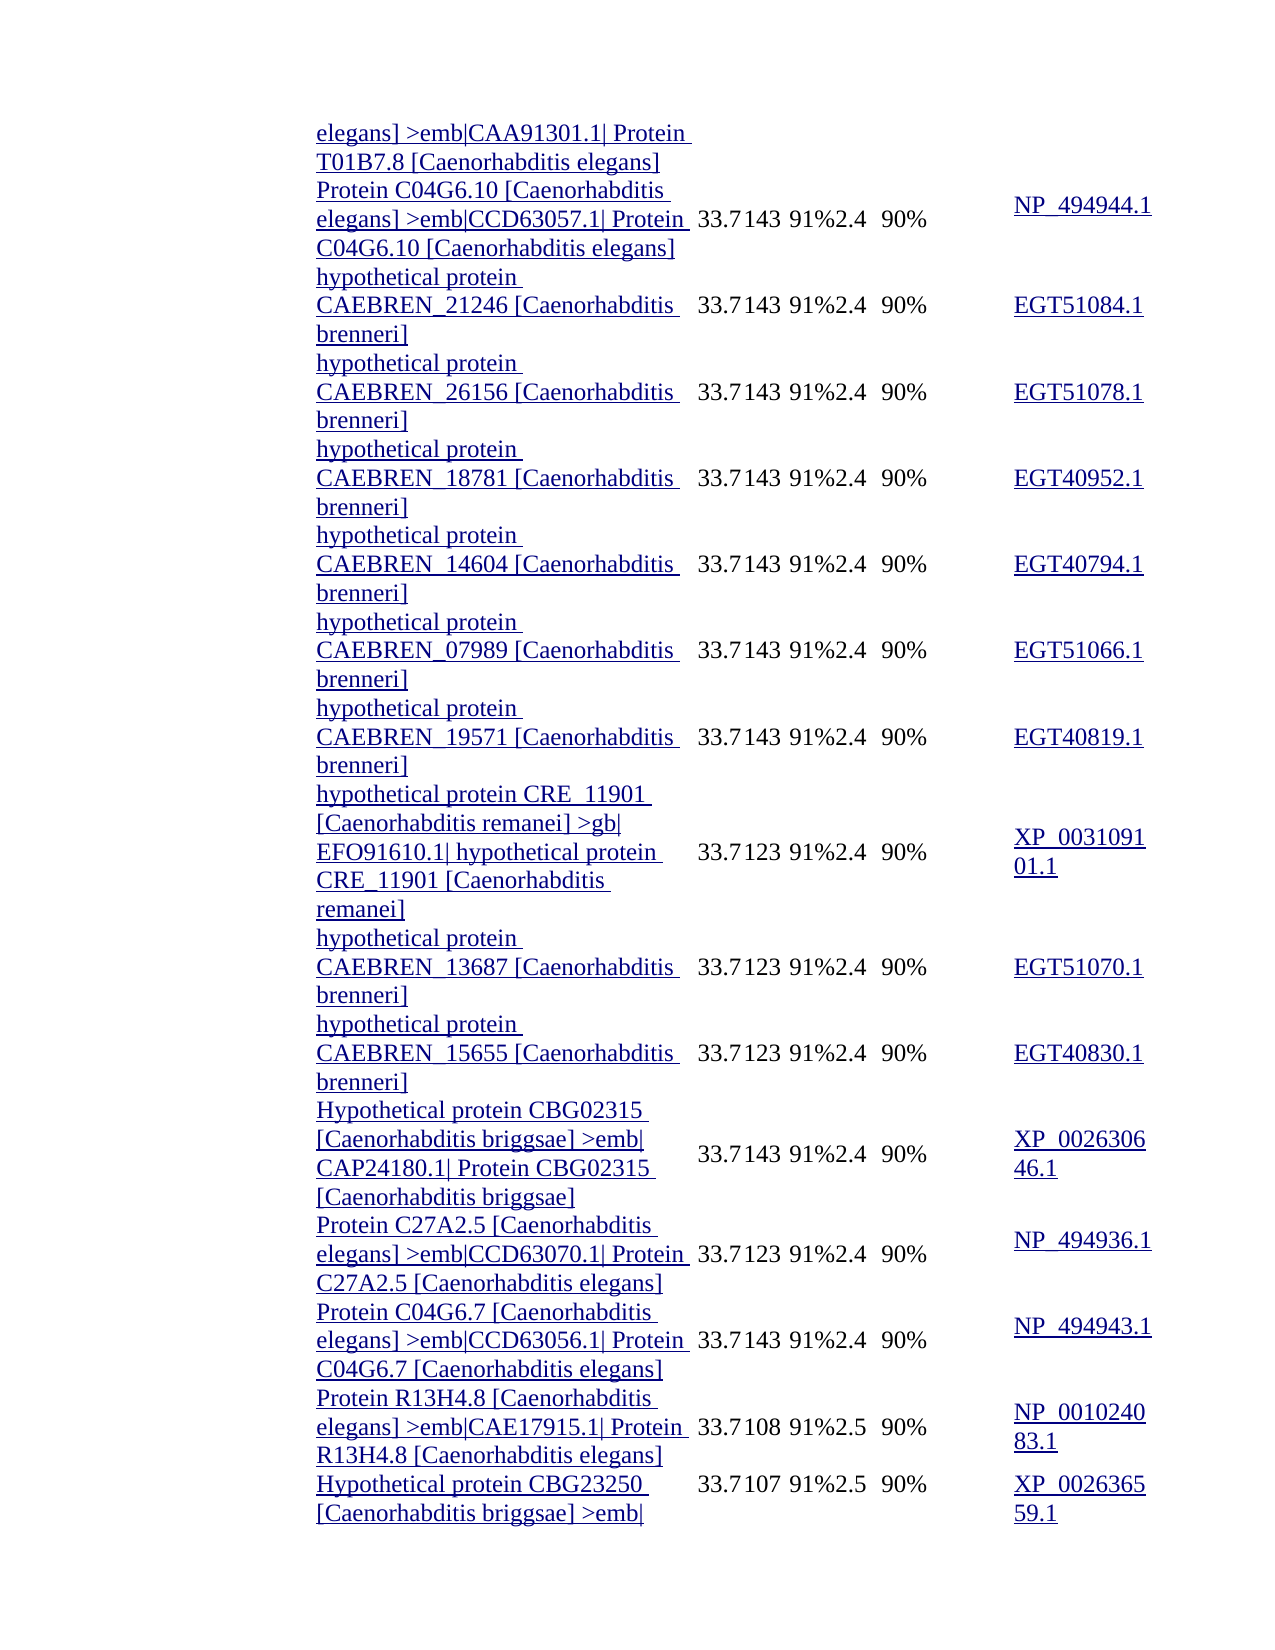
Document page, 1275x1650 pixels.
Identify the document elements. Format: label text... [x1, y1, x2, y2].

table_cell 91% [789, 118, 835, 176]
table_cell XP_002630646.1 [1014, 1096, 1157, 1211]
table_cell 91% [789, 693, 835, 779]
table_cell 33.7 [698, 521, 743, 607]
table_cell 91% [789, 1009, 835, 1096]
table_cell 143 [743, 607, 789, 693]
table_cell 91% [789, 1297, 835, 1383]
table_cell 2.4 [835, 779, 881, 923]
table_cell [118, 1297, 316, 1383]
table_cell hypothetical protein CAEBREN_21246 [Caenorhabditis brenneri] [316, 262, 697, 348]
table_cell 143 [743, 118, 789, 176]
table_cell XP_003109101.1 [1014, 779, 1157, 923]
table_cell 143 [743, 1297, 789, 1383]
table_cell [118, 262, 316, 348]
table_cell EGT51070.1 [1014, 923, 1157, 1009]
table_cell [118, 521, 316, 607]
table_cell 143 [743, 521, 789, 607]
table_cell [1014, 118, 1157, 176]
table_cell 33.7 [698, 693, 743, 779]
table_cell 2.4 [835, 262, 881, 348]
table_cell EGT51084.1 [1014, 262, 1157, 348]
table_cell Hypothetical protein CBG23250 [Caenorhabditis briggsae] >emb| [316, 1469, 697, 1527]
table_cell 2.4 [835, 118, 881, 176]
table_cell 90% [881, 779, 1013, 923]
table_cell 33.7 [698, 779, 743, 923]
table_cell hypothetical protein CRE_11901 [Caenorhabditis remanei] >gb|EFO91610.1| hypothetical protein CRE_11901 [Caenorhabditis remanei] [316, 779, 697, 923]
table_cell 123 [743, 923, 789, 1009]
table_cell 2.4 [835, 434, 881, 521]
table_cell 90% [881, 262, 1013, 348]
table_cell 143 [743, 262, 789, 348]
table_cell hypothetical protein CAEBREN_13687 [Caenorhabditis brenneri] [316, 923, 697, 1009]
table_cell [118, 434, 316, 521]
table_cell [118, 693, 316, 779]
table_cell 2.4 [835, 521, 881, 607]
table_cell Hypothetical protein CBG02315 [Caenorhabditis briggsae] >emb|CAP24180.1| Protein CBG02315 [Caenorhabditis briggsae] [316, 1096, 697, 1211]
table_cell [118, 779, 316, 923]
table_cell 33.7 [698, 434, 743, 521]
table_cell 143 [743, 176, 789, 262]
table_cell 2.4 [835, 923, 881, 1009]
table_cell [118, 1469, 316, 1527]
table_cell 107 [743, 1469, 789, 1527]
table_cell 33.7 [698, 262, 743, 348]
table_cell 33.7 [698, 1297, 743, 1383]
table_cell hypothetical protein CAEBREN_15655 [Caenorhabditis brenneri] [316, 1009, 697, 1096]
table_cell [118, 1009, 316, 1096]
table_cell 33.7 [698, 118, 743, 176]
table_cell 91% [789, 1383, 835, 1469]
table_cell [118, 176, 316, 262]
table_cell 33.7 [698, 923, 743, 1009]
table_cell NP_494943.1 [1014, 1297, 1157, 1383]
table_cell 2.4 [835, 348, 881, 434]
table_cell 90% [881, 1383, 1013, 1469]
table_cell 90% [881, 1009, 1013, 1096]
table_cell [118, 923, 316, 1009]
table_cell [118, 1096, 316, 1211]
table_cell 90% [881, 1297, 1013, 1383]
table_cell 33.7 [698, 1009, 743, 1096]
table_cell elegans] >emb|CAA91301.1| Protein T01B7.8 [Caenorhabditis elegans] [316, 118, 697, 176]
table_cell 91% [789, 262, 835, 348]
table_cell hypothetical protein CAEBREN_26156 [Caenorhabditis brenneri] [316, 348, 697, 434]
table_cell EGT51078.1 [1014, 348, 1157, 434]
table_cell hypothetical protein CAEBREN_07989 [Caenorhabditis brenneri] [316, 607, 697, 693]
table_cell NP_494936.1 [1014, 1211, 1157, 1297]
table_cell 90% [881, 1096, 1013, 1211]
table_cell 91% [789, 1211, 835, 1297]
table_cell [118, 1211, 316, 1297]
table_cell XP_002636559.1 [1014, 1469, 1157, 1527]
table_cell 2.4 [835, 1297, 881, 1383]
table_cell 90% [881, 434, 1013, 521]
table_cell NP_001024083.1 [1014, 1383, 1157, 1469]
table_cell 33.7 [698, 348, 743, 434]
table_cell EGT51066.1 [1014, 607, 1157, 693]
table_cell 91% [789, 1096, 835, 1211]
table_cell 2.4 [835, 607, 881, 693]
table_cell Protein C04G6.10 [Caenorhabditis elegans] >emb|CCD63057.1| Protein C04G6.10 [Caenorhabditis elegans] [316, 176, 697, 262]
table_cell Protein C27A2.5 [Caenorhabditis elegans] >emb|CCD63070.1| Protein C27A2.5 [Caenorhabditis elegans] [316, 1211, 697, 1297]
table_cell 90% [881, 521, 1013, 607]
table_cell EGT40794.1 [1014, 521, 1157, 607]
table_cell 33.7 [698, 1383, 743, 1469]
table_cell 90% [881, 1469, 1013, 1527]
table_cell 33.7 [698, 1469, 743, 1527]
table_cell 2.5 [835, 1469, 881, 1527]
table_cell 91% [789, 1469, 835, 1527]
table_cell 91% [789, 348, 835, 434]
table_cell 2.4 [835, 1009, 881, 1096]
table_cell EGT40830.1 [1014, 1009, 1157, 1096]
table_cell 2.4 [835, 693, 881, 779]
table_cell 123 [743, 1211, 789, 1297]
table_cell NP_494944.1 [1014, 176, 1157, 262]
table_cell 2.4 [835, 176, 881, 262]
table_cell 91% [789, 176, 835, 262]
table_cell Protein C04G6.7 [Caenorhabditis elegans] >emb|CCD63056.1| Protein C04G6.7 [Caenorhabditis elegans] [316, 1297, 697, 1383]
table_cell [118, 607, 316, 693]
table_cell 2.4 [835, 1096, 881, 1211]
table_cell [118, 118, 316, 176]
table_cell 91% [789, 923, 835, 1009]
table_cell hypothetical protein CAEBREN_14604 [Caenorhabditis brenneri] [316, 521, 697, 607]
table_cell 91% [789, 779, 835, 923]
table_cell 91% [789, 434, 835, 521]
table_cell hypothetical protein CAEBREN_19571 [Caenorhabditis brenneri] [316, 693, 697, 779]
table_cell 123 [743, 1009, 789, 1096]
table_cell 33.7 [698, 1211, 743, 1297]
table_cell 90% [881, 1211, 1013, 1297]
table_cell 123 [743, 779, 789, 923]
table_cell 143 [743, 348, 789, 434]
table_cell 91% [789, 521, 835, 607]
table_cell 90% [881, 607, 1013, 693]
table_cell 2.5 [835, 1383, 881, 1469]
table_cell 90% [881, 176, 1013, 262]
table_cell 90% [881, 693, 1013, 779]
table_cell 143 [743, 1096, 789, 1211]
table_cell [118, 1383, 316, 1469]
table_cell 91% [789, 607, 835, 693]
table_cell 33.7 [698, 607, 743, 693]
table_cell EGT40952.1 [1014, 434, 1157, 521]
table_cell 143 [743, 693, 789, 779]
table_cell [881, 118, 1013, 176]
table_cell EGT40819.1 [1014, 693, 1157, 779]
table_cell 33.7 [698, 1096, 743, 1211]
table_cell hypothetical protein CAEBREN_18781 [Caenorhabditis brenneri] [316, 434, 697, 521]
table_cell 90% [881, 923, 1013, 1009]
table_cell 143 [743, 434, 789, 521]
table_cell Protein R13H4.8 [Caenorhabditis elegans] >emb|CAE17915.1| Protein R13H4.8 [Caenorhabditis elegans] [316, 1383, 697, 1469]
table_cell [118, 348, 316, 434]
table_cell 108 [743, 1383, 789, 1469]
table_cell 90% [881, 348, 1013, 434]
table_cell 2.4 [835, 1211, 881, 1297]
table_cell 33.7 [698, 176, 743, 262]
